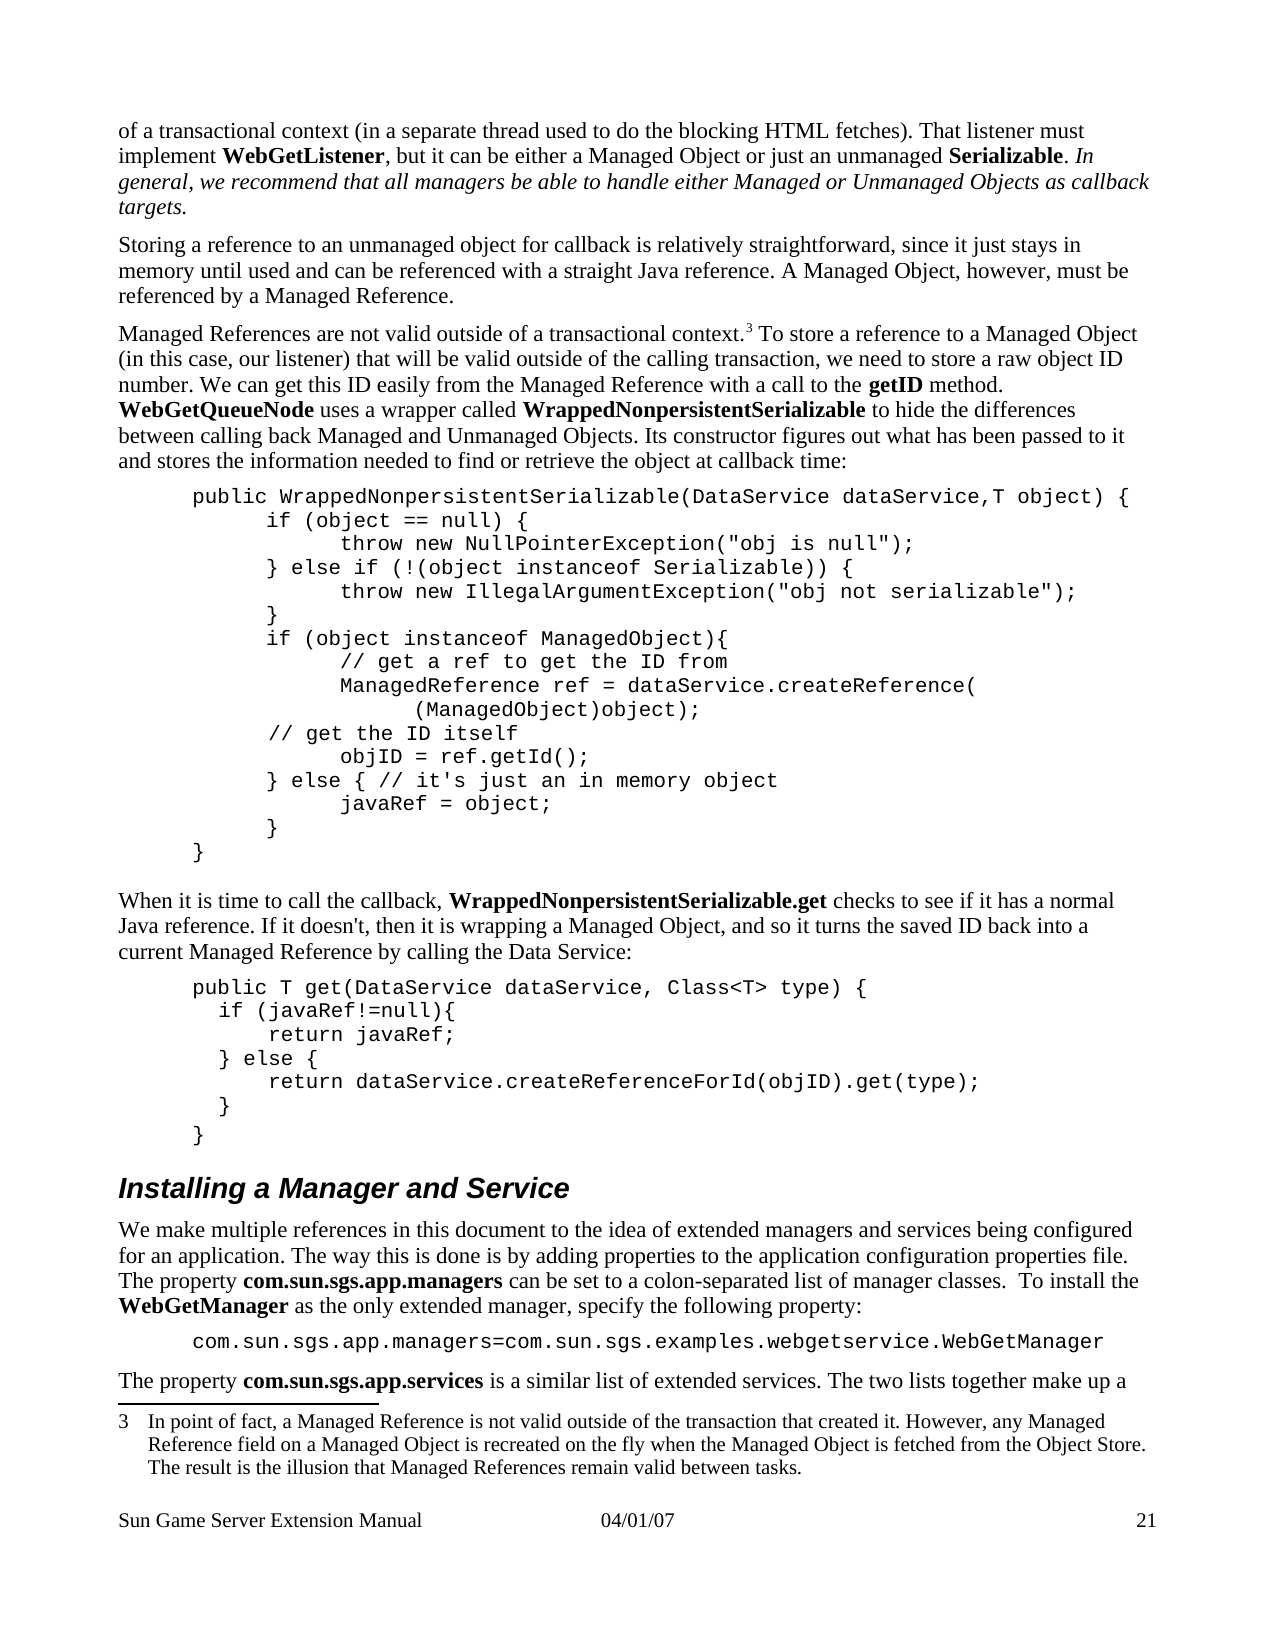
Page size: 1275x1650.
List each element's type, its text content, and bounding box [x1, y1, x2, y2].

text com.sun.sgs.app.managers=com.sun.sgs.examples.webgetservice.WebGetManager [192, 1331, 1157, 1355]
text } [118, 1095, 1157, 1119]
text Managed References are not valid outside of a transactional context. To store a reference to a Managed Object (in this case, our listener) that will be valid outside of the calling transaction, we need to store a raw object ID number. We can get this ID easily from the Managed Reference with a call to the getID method. WebGetQueueNode uses a wrapper called WrappedNonpersistentSerializable to hide the differences between calling back Managed and Unmanaged Objects. Its constructor figures out what has been passed to it and stores the information needed to find or retrieve the object at callback time: [118, 321, 1157, 473]
text public T get(DataService dataService, Class<T> type) { [118, 977, 1157, 1000]
text When it is time to call the callback, WrappedNonpersistentSerializable.get checks to see if it has a normal Java reference. If it doesn't, then it is wrapping a Managed Object, and so it turns the saved ID back into a current Managed Reference by calling the Data Service: [118, 888, 1157, 964]
text } else { // it's just an in memory object [118, 770, 1157, 793]
text } [118, 1119, 1157, 1147]
text } else if (!(object instanceof Serializable)) { [118, 557, 1157, 581]
subtitle Installing a Manager and Service [118, 1172, 1157, 1205]
text return dataService.createReferenceForId(objID).get(type); [118, 1071, 1157, 1095]
text } else { [118, 1048, 1157, 1071]
text We make multiple references in this document to the idea of extended managers and services being configured for an application. The way this is done is by adding properties to the application configuration properties file. The property com.sun.sgs.app.managers can be set to a colon-separated list of manager classes. To install the WebGetManager as the only extended manager, specify the following property: [118, 1217, 1157, 1319]
text } [118, 817, 1157, 841]
text if (object instanceof ManagedObject){ [118, 628, 1157, 652]
text return javaRef; [118, 1024, 1157, 1048]
text objID = ref.getId(); [118, 746, 1157, 770]
text } [118, 841, 1157, 864]
text of a transactional context (in a separate thread used to do the blocking HTML fetches). That listener must implement WebGetListener, but it can be either a Managed Object or just an unmanaged Serializable. In general, we recommend that all managers be able to handle either Managed or Unmanaged Objects as callback targets. [118, 118, 1157, 220]
text if (javaRef!=null){ [118, 1000, 1157, 1024]
text throw new NullPointerException("obj is null"); [118, 533, 1157, 557]
text The property com.sun.sgs.app.services is a similar list of extended services. The two lists together make up a [118, 1368, 1157, 1393]
text if (object == null) { [118, 510, 1157, 533]
text Storing a reference to an unmanaged object for callback is relatively straightforward, since it just stays in memory until used and can be referenced with a straight Java reference. A Managed Object, however, must be referenced by a Managed Reference. [118, 232, 1157, 308]
text throw new IllegalArgumentException("obj not serializable"); [118, 581, 1157, 604]
text In point of fact, a Managed Reference is not valid outside of the transaction that created it. However, any Managed Reference field on a Managed Object is recreated on the fly when the Managed Object is fetched from the Object Store. The result is the illusion that Managed References remain valid between tasks. [118, 1410, 1157, 1479]
text ManagedReference ref = dataService.createReference( [118, 675, 1157, 699]
text javaRef = object; [118, 793, 1157, 817]
text public WrappedNonpersistentSerializable(DataService dataService,T object) { [118, 486, 1157, 510]
text // get a ref to get the ID from [118, 652, 1157, 675]
text } [118, 604, 1157, 628]
text (ManagedObject)object); [118, 699, 1157, 722]
text // get the ID itself [118, 722, 1157, 746]
